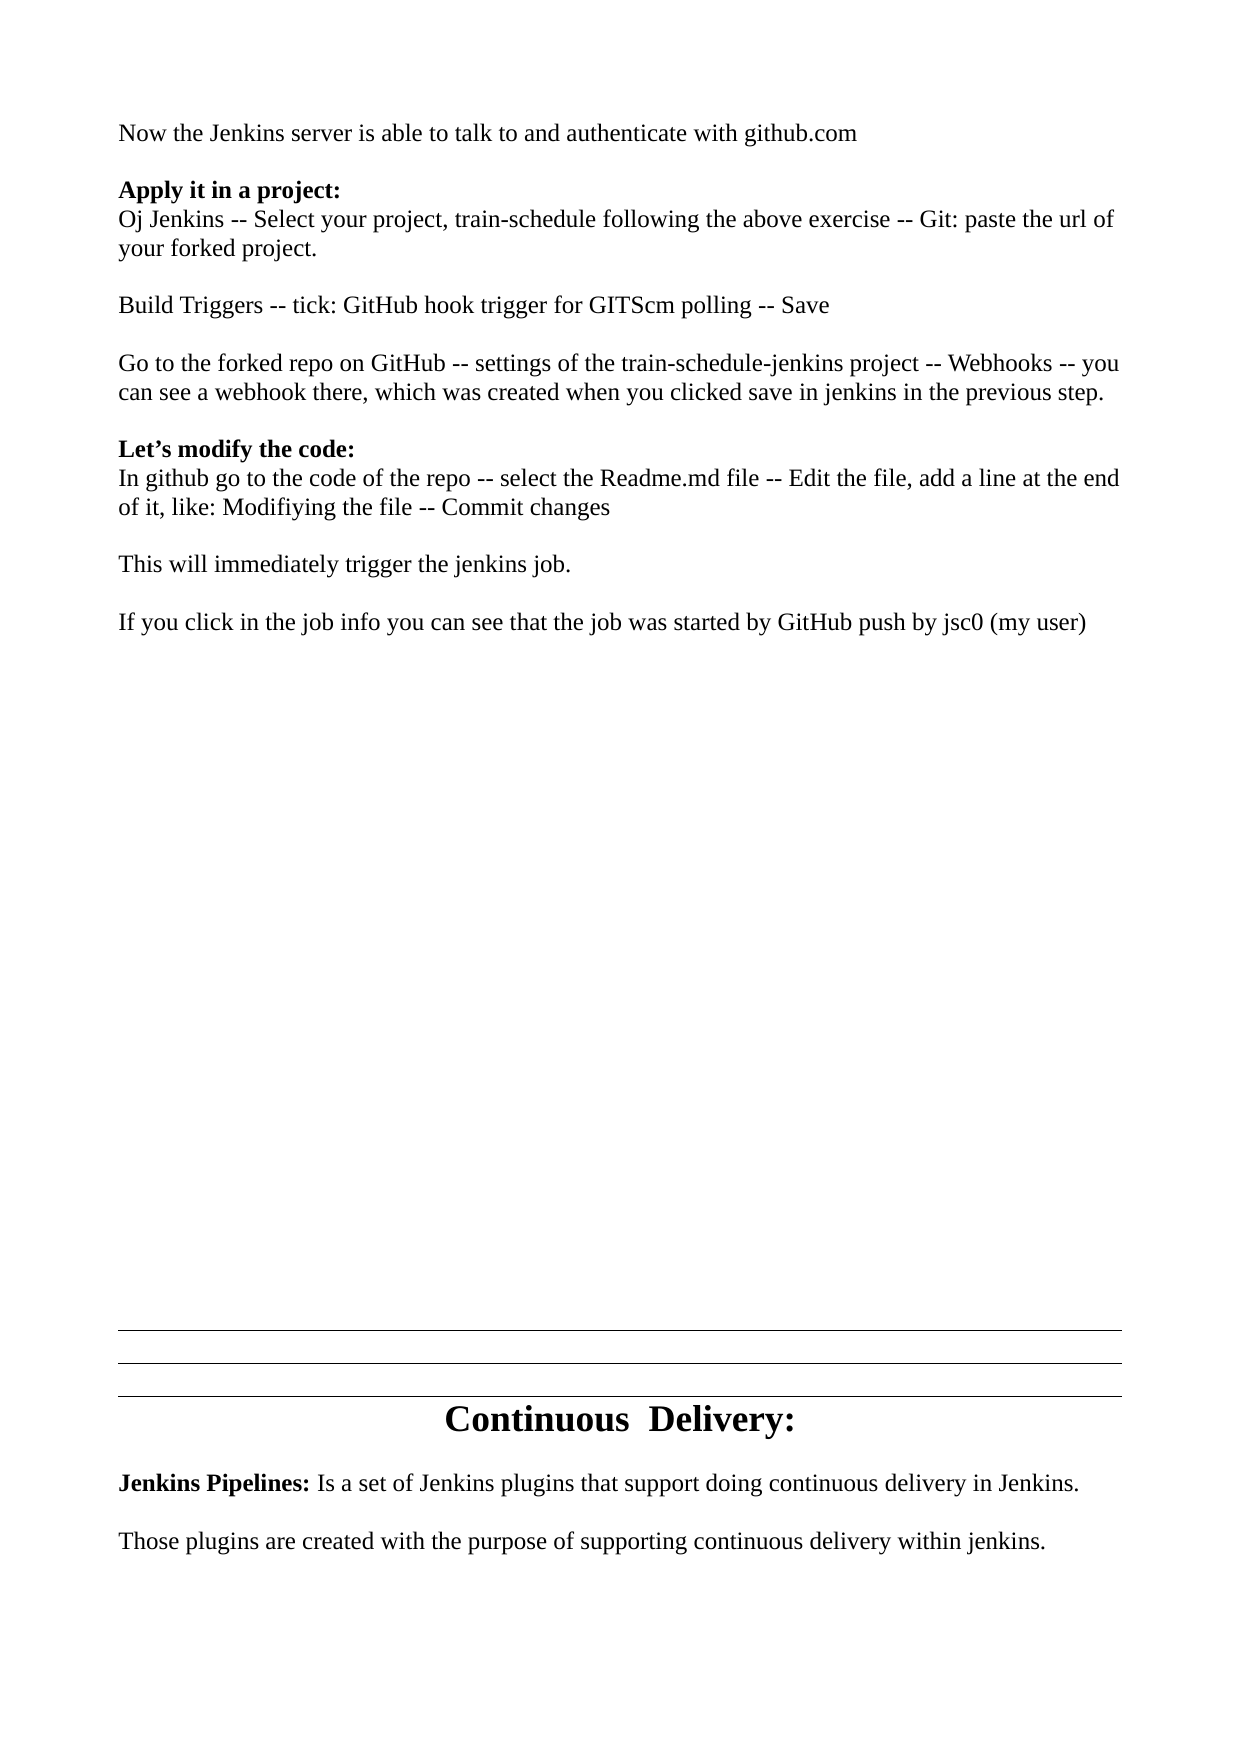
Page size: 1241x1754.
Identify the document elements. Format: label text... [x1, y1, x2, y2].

text Go to the forked repo on GitHub -- settings of the train-schedule-jenkins project -- Webhooks -- you can see a webhook there, which was created when you clicked save in jenkins in the previous step. [118, 348, 1122, 406]
text Jenkins Pipelines: Is a set of Jenkins plugins that support doing continuous delivery in Jenkins. [118, 1468, 1122, 1497]
text Now the Jenkins server is able to talk to and authenticate with github.com [118, 118, 1122, 147]
text Continuous Delivery: [118, 1397, 1122, 1440]
text Those plugins are created with the purpose of supporting continuous delivery within jenkins. [118, 1526, 1122, 1555]
text In github go to the code of the repo -- select the Readme.md file -- Edit the file, add a line at the end of it, like: Modifiying the file -- Commit changes [118, 463, 1122, 521]
text This will immediately trigger the jenkins job. [118, 549, 1122, 578]
text Let’s modify the code: [118, 434, 1122, 463]
text If you click in the job info you can see that the job was started by GitHub push by jsc0 (my user) [118, 607, 1122, 636]
text Build Triggers -- tick: GitHub hook trigger for GITScm polling -- Save [118, 291, 1122, 319]
text Oj Jenkins -- Select your project, train-schedule following the above exercise -- Git: paste the url of your forked project. [118, 204, 1122, 262]
text Apply it in a project: [118, 176, 1122, 204]
